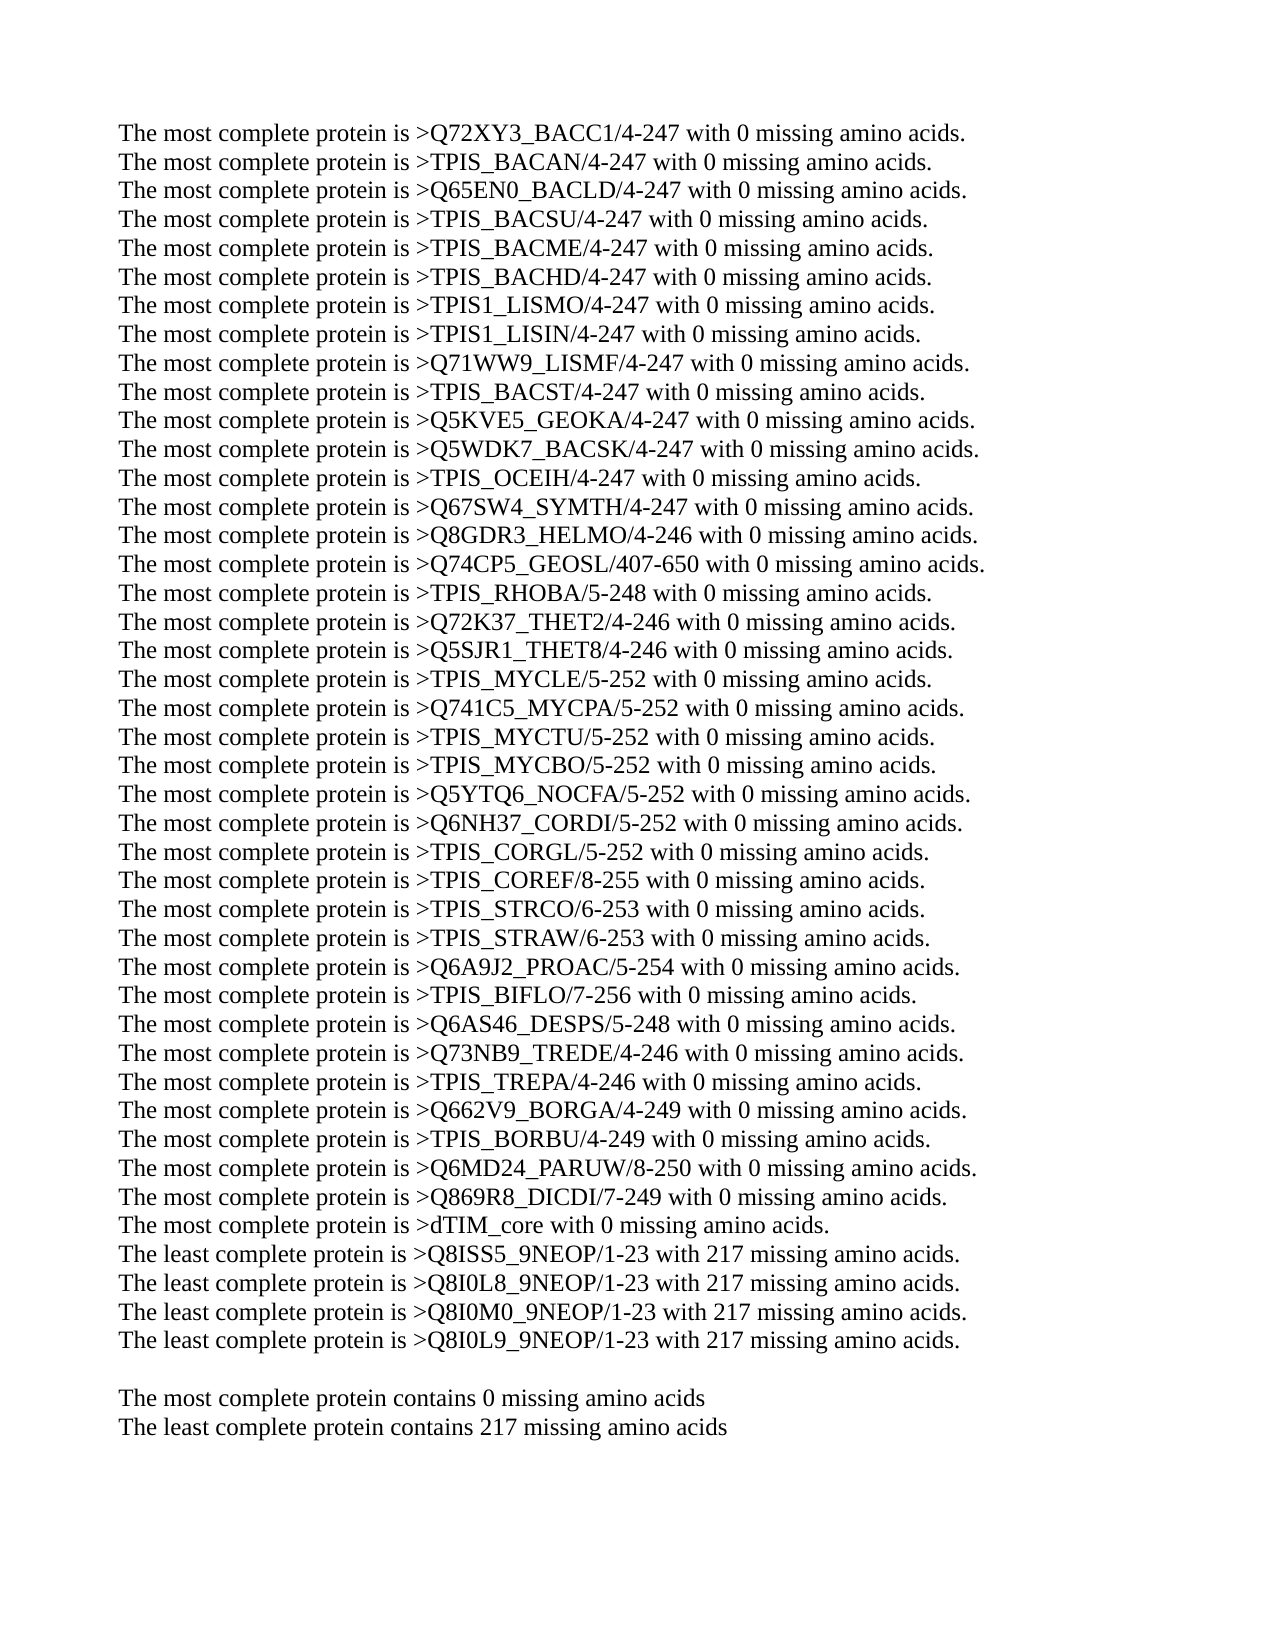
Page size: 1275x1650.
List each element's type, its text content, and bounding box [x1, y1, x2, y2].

text The most complete protein is >TPIS_CORGL/5-252 with 0 missing amino acids. [118, 837, 1157, 866]
text The most complete protein is >TPIS1_LISIN/4-247 with 0 missing amino acids. [118, 319, 1157, 348]
text The least complete protein is >Q8I0M0_9NEOP/1-23 with 217 missing amino acids. [118, 1297, 1157, 1326]
text The most complete protein is >Q8GDR3_HELMO/4-246 with 0 missing amino acids. [118, 521, 1157, 549]
text The least complete protein contains 217 missing amino acids [118, 1412, 1157, 1441]
text The least complete protein is >Q8I0L8_9NEOP/1-23 with 217 missing amino acids. [118, 1268, 1157, 1297]
text The most complete protein is >TPIS_STRAW/6-253 with 0 missing amino acids. [118, 923, 1157, 952]
text The most complete protein is >TPIS_OCEIH/4-247 with 0 missing amino acids. [118, 463, 1157, 492]
text The most complete protein is >TPIS_BACSU/4-247 with 0 missing amino acids. [118, 204, 1157, 233]
text The most complete protein is >Q5YTQ6_NOCFA/5-252 with 0 missing amino acids. [118, 779, 1157, 808]
text The most complete protein is >Q72K37_THET2/4-246 with 0 missing amino acids. [118, 607, 1157, 636]
text The most complete protein is >TPIS_TREPA/4-246 with 0 missing amino acids. [118, 1067, 1157, 1096]
text The most complete protein is >TPIS_BIFLO/7-256 with 0 missing amino acids. [118, 981, 1157, 1009]
text The most complete protein is >Q5WDK7_BACSK/4-247 with 0 missing amino acids. [118, 434, 1157, 463]
text The most complete protein is >Q5KVE5_GEOKA/4-247 with 0 missing amino acids. [118, 406, 1157, 434]
text The most complete protein is >Q73NB9_TREDE/4-246 with 0 missing amino acids. [118, 1038, 1157, 1067]
text The most complete protein is >dTIM_core with 0 missing amino acids. [118, 1211, 1157, 1239]
text The most complete protein is >Q71WW9_LISMF/4-247 with 0 missing amino acids. [118, 348, 1157, 377]
text The most complete protein is >Q6MD24_PARUW/8-250 with 0 missing amino acids. [118, 1153, 1157, 1182]
text The most complete protein is >TPIS_BACST/4-247 with 0 missing amino acids. [118, 377, 1157, 406]
text The most complete protein contains 0 missing amino acids [118, 1383, 1157, 1412]
text The most complete protein is >Q74CP5_GEOSL/407-650 with 0 missing amino acids. [118, 549, 1157, 578]
text The most complete protein is >TPIS_MYCBO/5-252 with 0 missing amino acids. [118, 751, 1157, 779]
text The most complete protein is >TPIS_BACME/4-247 with 0 missing amino acids. [118, 233, 1157, 262]
text The most complete protein is >Q65EN0_BACLD/4-247 with 0 missing amino acids. [118, 176, 1157, 204]
text The most complete protein is >Q662V9_BORGA/4-249 with 0 missing amino acids. [118, 1096, 1157, 1124]
text The most complete protein is >Q741C5_MYCPA/5-252 with 0 missing amino acids. [118, 693, 1157, 722]
text The most complete protein is >TPIS_BACAN/4-247 with 0 missing amino acids. [118, 147, 1157, 176]
text The most complete protein is >TPIS_STRCO/6-253 with 0 missing amino acids. [118, 894, 1157, 923]
text The most complete protein is >Q67SW4_SYMTH/4-247 with 0 missing amino acids. [118, 492, 1157, 521]
text The most complete protein is >Q6AS46_DESPS/5-248 with 0 missing amino acids. [118, 1009, 1157, 1038]
text The most complete protein is >Q6A9J2_PROAC/5-254 with 0 missing amino acids. [118, 952, 1157, 981]
text The most complete protein is >TPIS_BACHD/4-247 with 0 missing amino acids. [118, 262, 1157, 291]
text The most complete protein is >TPIS_MYCLE/5-252 with 0 missing amino acids. [118, 664, 1157, 693]
text The most complete protein is >TPIS_BORBU/4-249 with 0 missing amino acids. [118, 1124, 1157, 1153]
text The least complete protein is >Q8I0L9_9NEOP/1-23 with 217 missing amino acids. [118, 1326, 1157, 1354]
text The most complete protein is >Q869R8_DICDI/7-249 with 0 missing amino acids. [118, 1182, 1157, 1211]
text The most complete protein is >Q72XY3_BACC1/4-247 with 0 missing amino acids. [118, 118, 1157, 147]
text The most complete protein is >TPIS1_LISMO/4-247 with 0 missing amino acids. [118, 291, 1157, 319]
text The most complete protein is >Q6NH37_CORDI/5-252 with 0 missing amino acids. [118, 808, 1157, 837]
text The most complete protein is >TPIS_RHOBA/5-248 with 0 missing amino acids. [118, 578, 1157, 607]
text The most complete protein is >TPIS_COREF/8-255 with 0 missing amino acids. [118, 866, 1157, 894]
text The least complete protein is >Q8ISS5_9NEOP/1-23 with 217 missing amino acids. [118, 1239, 1157, 1268]
text The most complete protein is >TPIS_MYCTU/5-252 with 0 missing amino acids. [118, 722, 1157, 751]
text The most complete protein is >Q5SJR1_THET8/4-246 with 0 missing amino acids. [118, 636, 1157, 664]
